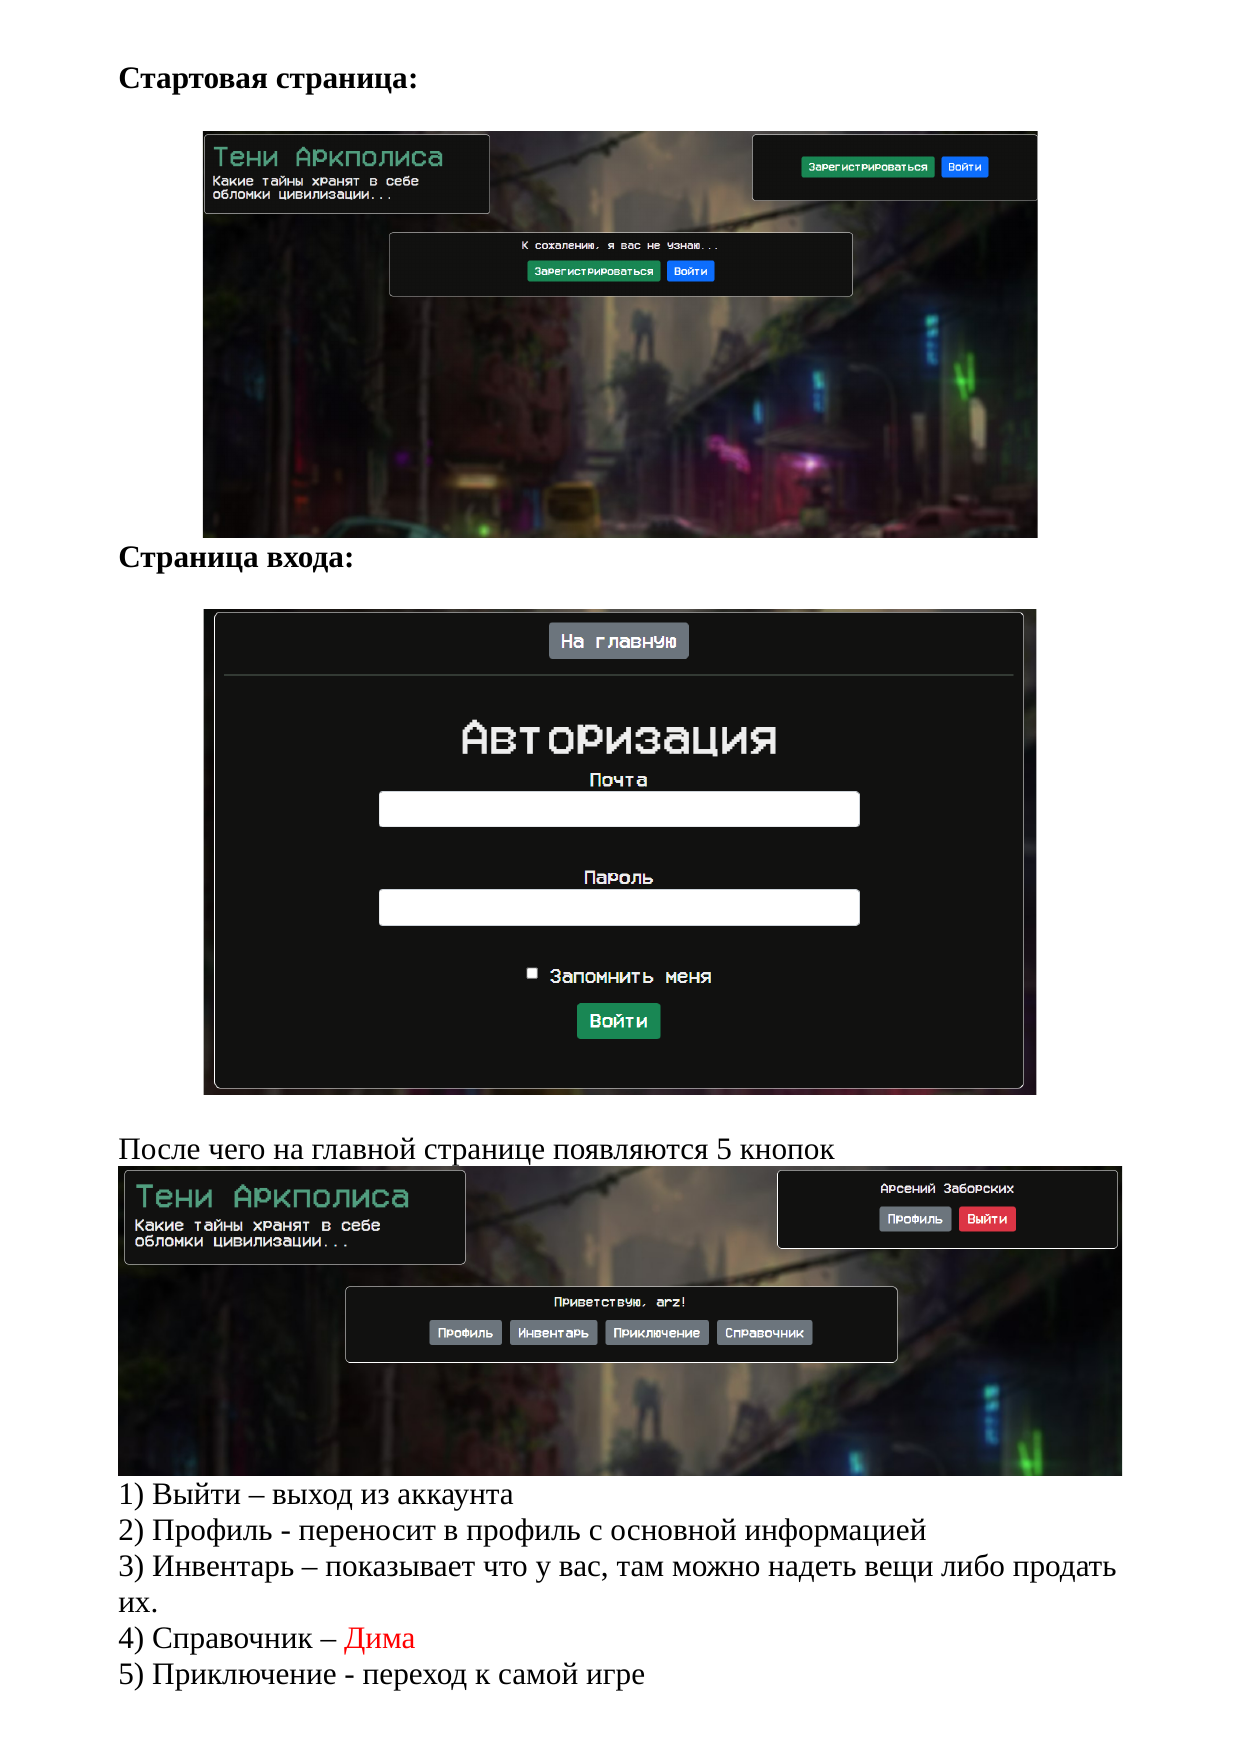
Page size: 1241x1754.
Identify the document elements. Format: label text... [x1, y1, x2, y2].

text Страница входа: [118, 538, 1122, 574]
text Стартовая страница: [118, 59, 1122, 95]
text После чего на главной странице появляются 5 кнопок [118, 1130, 1122, 1166]
text 5) Приключение - переход к самой игре [118, 1655, 1122, 1691]
text 2) Профиль - переносит в профиль с основной информацией [118, 1511, 1122, 1547]
text 4) Справочник – Дима [118, 1619, 1122, 1655]
text 1) Выйти – выход из аккаунта [118, 1476, 1122, 1511]
text 3) Инвентарь – показывает что у вас, там можно надеть вещи либо продать их. [118, 1547, 1122, 1619]
